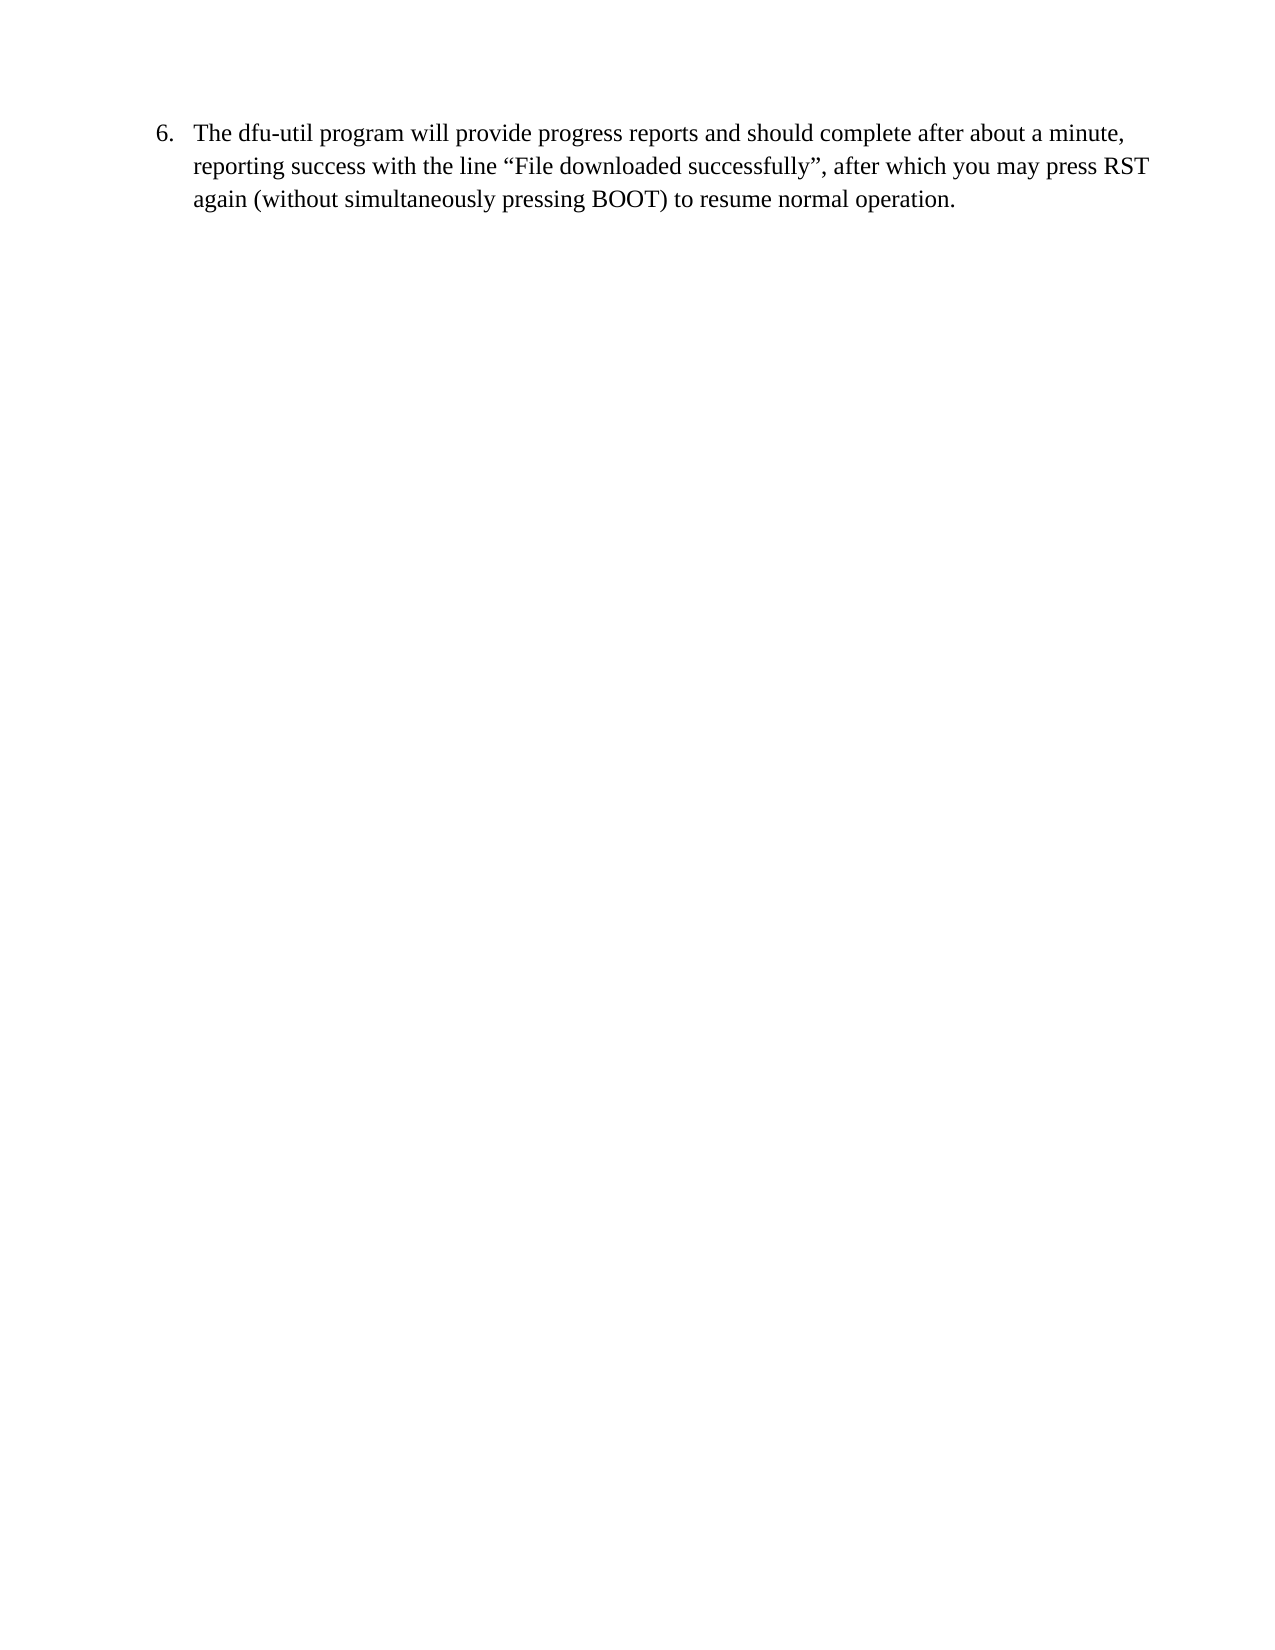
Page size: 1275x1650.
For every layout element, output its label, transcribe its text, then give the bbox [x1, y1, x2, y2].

list The dfu-util program will provide progress reports and should complete after about a minute, reporting success with the line “File downloaded successfully”, after which you may press RST again (without simultaneously pressing BOOT) to resume normal operation. [156, 118, 1157, 213]
